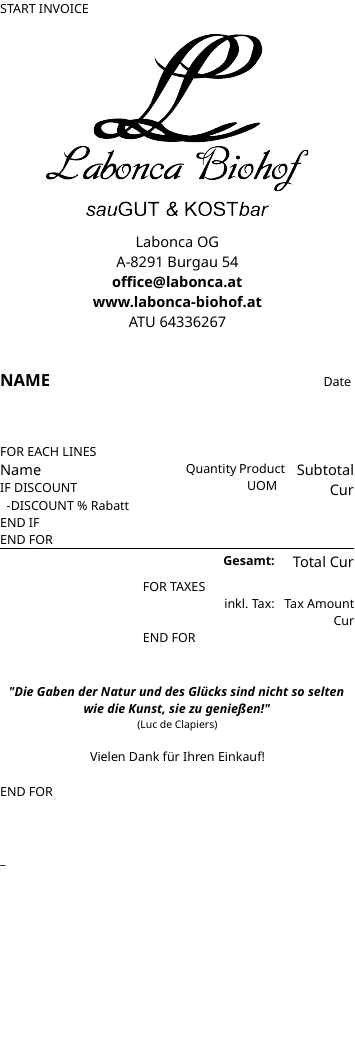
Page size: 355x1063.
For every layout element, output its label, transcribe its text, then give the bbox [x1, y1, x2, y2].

text END FOR [0, 783, 354, 800]
text NAME Date [0, 369, 354, 391]
table_cell FOR TAXES [143, 575, 354, 595]
table_header inkl. Tax: [143, 595, 274, 629]
subtitle "Die Gaben der Natur und des Glücks sind nicht so selten wie die Kunst, sie zu genießen!" [0, 683, 354, 717]
table_header Quantity [179, 460, 236, 531]
table_header Total Cur [275, 549, 354, 575]
table_header Gesamt: [143, 549, 274, 575]
table_cell END FOR [143, 629, 354, 649]
table_header [0, 549, 143, 575]
table_header Product UOM [236, 460, 287, 531]
text _ [0, 851, 354, 868]
text Vielen Dank für Ihren Einkauf! [0, 748, 354, 766]
text <setLang('de_DE')> [0, 17, 354, 34]
text END FOR [0, 531, 354, 548]
subtitle (Luc de Clapiers) [0, 717, 354, 731]
table_header Name IF DISCOUNT -DISCOUNT % Rabatt END IF [0, 460, 179, 531]
picture [46, 34, 309, 216]
table_header Subtotal Cur [287, 460, 354, 531]
text Labonca OG [0, 232, 354, 252]
text FOR EACH LINES [0, 443, 354, 460]
table_header Tax Amount Cur [274, 595, 354, 629]
table_cell [0, 575, 143, 649]
text A-8291 Burgau 54 [0, 252, 354, 272]
table_header [0, 666, 354, 683]
text office@labonca.at [0, 272, 354, 292]
text ATU 64336267 [0, 312, 354, 332]
text START INVOICE [0, 0, 354, 17]
text www.labonca-biohof.at [0, 292, 354, 312]
